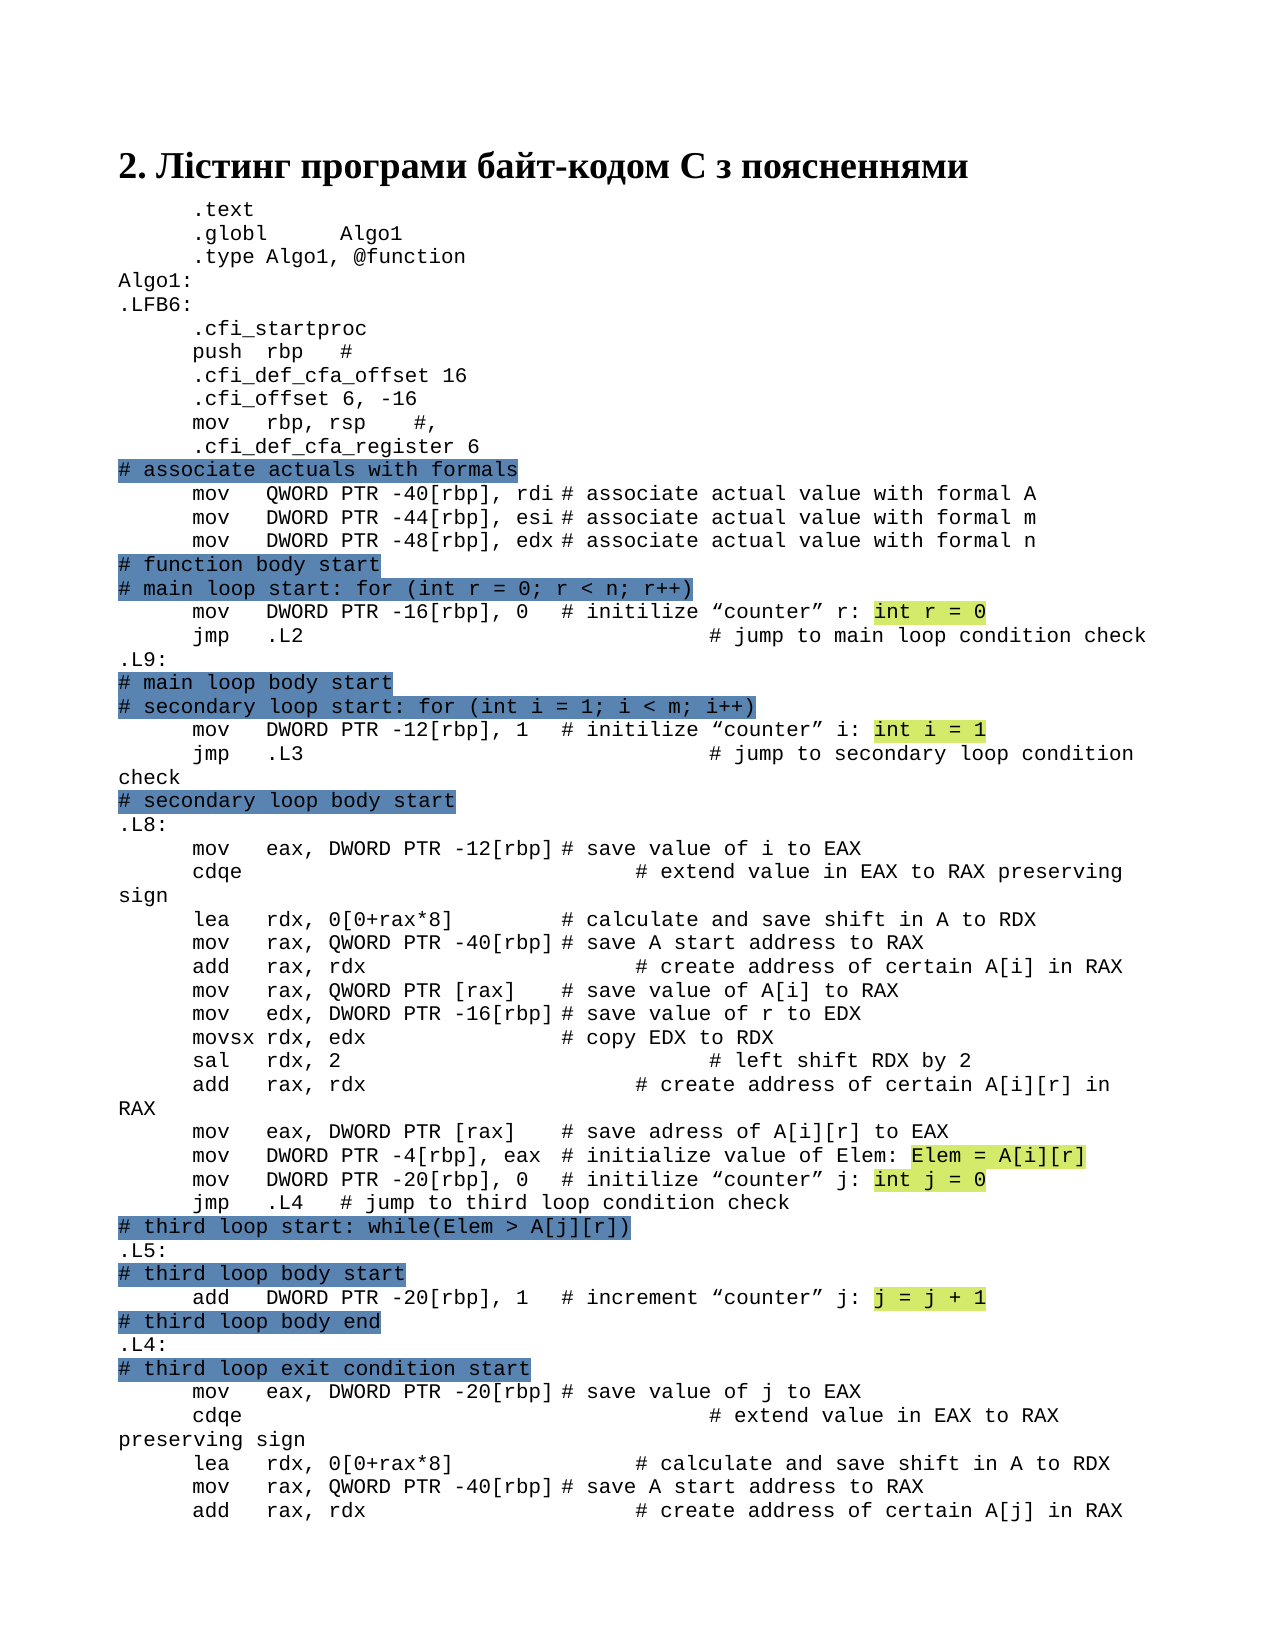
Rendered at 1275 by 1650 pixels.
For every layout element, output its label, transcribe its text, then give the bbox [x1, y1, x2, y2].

text lea rdx, 0[0+rax*8] # calculate and save shift in A to RDX [118, 1452, 1157, 1476]
text .text [118, 199, 1157, 223]
text # secondary loop body start [118, 790, 1157, 814]
text mov eax, DWORD PTR -12[rbp] # save value of i to EAX [118, 838, 1157, 861]
text mov DWORD PTR -12[rbp], 1 # initilize “counter” i: int i = 1 [118, 719, 1157, 743]
subtitle 2. Лістинг програми байт-кодом С з поясненнями [118, 143, 1157, 187]
text mov DWORD PTR -16[rbp], 0 # initilize “counter” r: int r = 0 [118, 601, 1157, 625]
text add rax, rdx # create address of certain A[i] in RAX [118, 956, 1157, 979]
text mov DWORD PTR -44[rbp], esi # associate actual value with formal m [118, 507, 1157, 530]
text mov edx, DWORD PTR -16[rbp] # save value of r to EDX [118, 1003, 1157, 1027]
text mov QWORD PTR -40[rbp], rdi # associate actual value with formal A [118, 483, 1157, 507]
text sal rdx, 2 # left shift RDX by 2 [118, 1051, 1157, 1074]
text mov eax, DWORD PTR [rax] # save adress of A[i][r] to EAX [118, 1121, 1157, 1145]
text .cfi_def_cfa_register 6 [118, 436, 1157, 459]
text mov DWORD PTR -4[rbp], eax # initialize value of Elem: Elem = A[i][r] [118, 1145, 1157, 1169]
text mov eax, DWORD PTR -20[rbp] # save value of j to EAX [118, 1382, 1157, 1405]
text .cfi_startproc [118, 317, 1157, 341]
text # main loop start: for (int r = 0; r < n; r++) [118, 578, 1157, 601]
text .globl Algo1 [118, 223, 1157, 247]
text cdqe # extend value in EAX to RAX preserving sign [118, 1405, 1157, 1452]
text add rax, rdx # create address of certain A[j] in RAX [118, 1500, 1157, 1523]
text mov rax, QWORD PTR -40[rbp] # save A start address to RAX [118, 1476, 1157, 1500]
text # function body start [118, 554, 1157, 578]
text .LFB6: [118, 294, 1157, 317]
text add DWORD PTR -20[rbp], 1 # increment “counter” j: j = j + 1 [118, 1287, 1157, 1311]
text movsx rdx, edx # copy EDX to RDX [118, 1027, 1157, 1051]
text Algo1: [118, 270, 1157, 294]
text # secondary loop start: for (int i = 1; i < m; i++) [118, 696, 1157, 719]
text mov rbp, rsp #, [118, 412, 1157, 436]
text mov DWORD PTR -20[rbp], 0 # initilize “counter” j: int j = 0 [118, 1169, 1157, 1192]
text # third loop start: while(Elem > A[j][r]) [118, 1216, 1157, 1240]
text # third loop exit condition start [118, 1358, 1157, 1382]
text lea rdx, 0[0+rax*8] # calculate and save shift in A to RDX [118, 909, 1157, 932]
text .L9: [118, 648, 1157, 672]
text # third loop body start [118, 1263, 1157, 1287]
text mov DWORD PTR -48[rbp], edx # associate actual value with formal n [118, 530, 1157, 554]
text .L8: [118, 814, 1157, 838]
text # main loop body start [118, 672, 1157, 696]
text jmp .L2 # jump to main loop condition check [118, 625, 1157, 648]
text push rbp # [118, 341, 1157, 365]
text # associate actuals with formals [118, 459, 1157, 483]
text cdqe # extend value in EAX to RAX preserving sign [118, 861, 1157, 909]
text .cfi_offset 6, -16 [118, 388, 1157, 412]
text .type Algo1, @function [118, 247, 1157, 270]
text .L4: [118, 1334, 1157, 1358]
text # third loop body end [118, 1311, 1157, 1334]
text mov rax, QWORD PTR [rax] # save value of A[i] to RAX [118, 979, 1157, 1003]
text jmp .L3 # jump to secondary loop condition check [118, 743, 1157, 790]
text .cfi_def_cfa_offset 16 [118, 365, 1157, 388]
text jmp .L4 # jump to third loop condition check [118, 1192, 1157, 1216]
text mov rax, QWORD PTR -40[rbp] # save A start address to RAX [118, 932, 1157, 956]
text add rax, rdx # create address of certain A[i][r] in RAX [118, 1074, 1157, 1121]
text .L5: [118, 1240, 1157, 1263]
